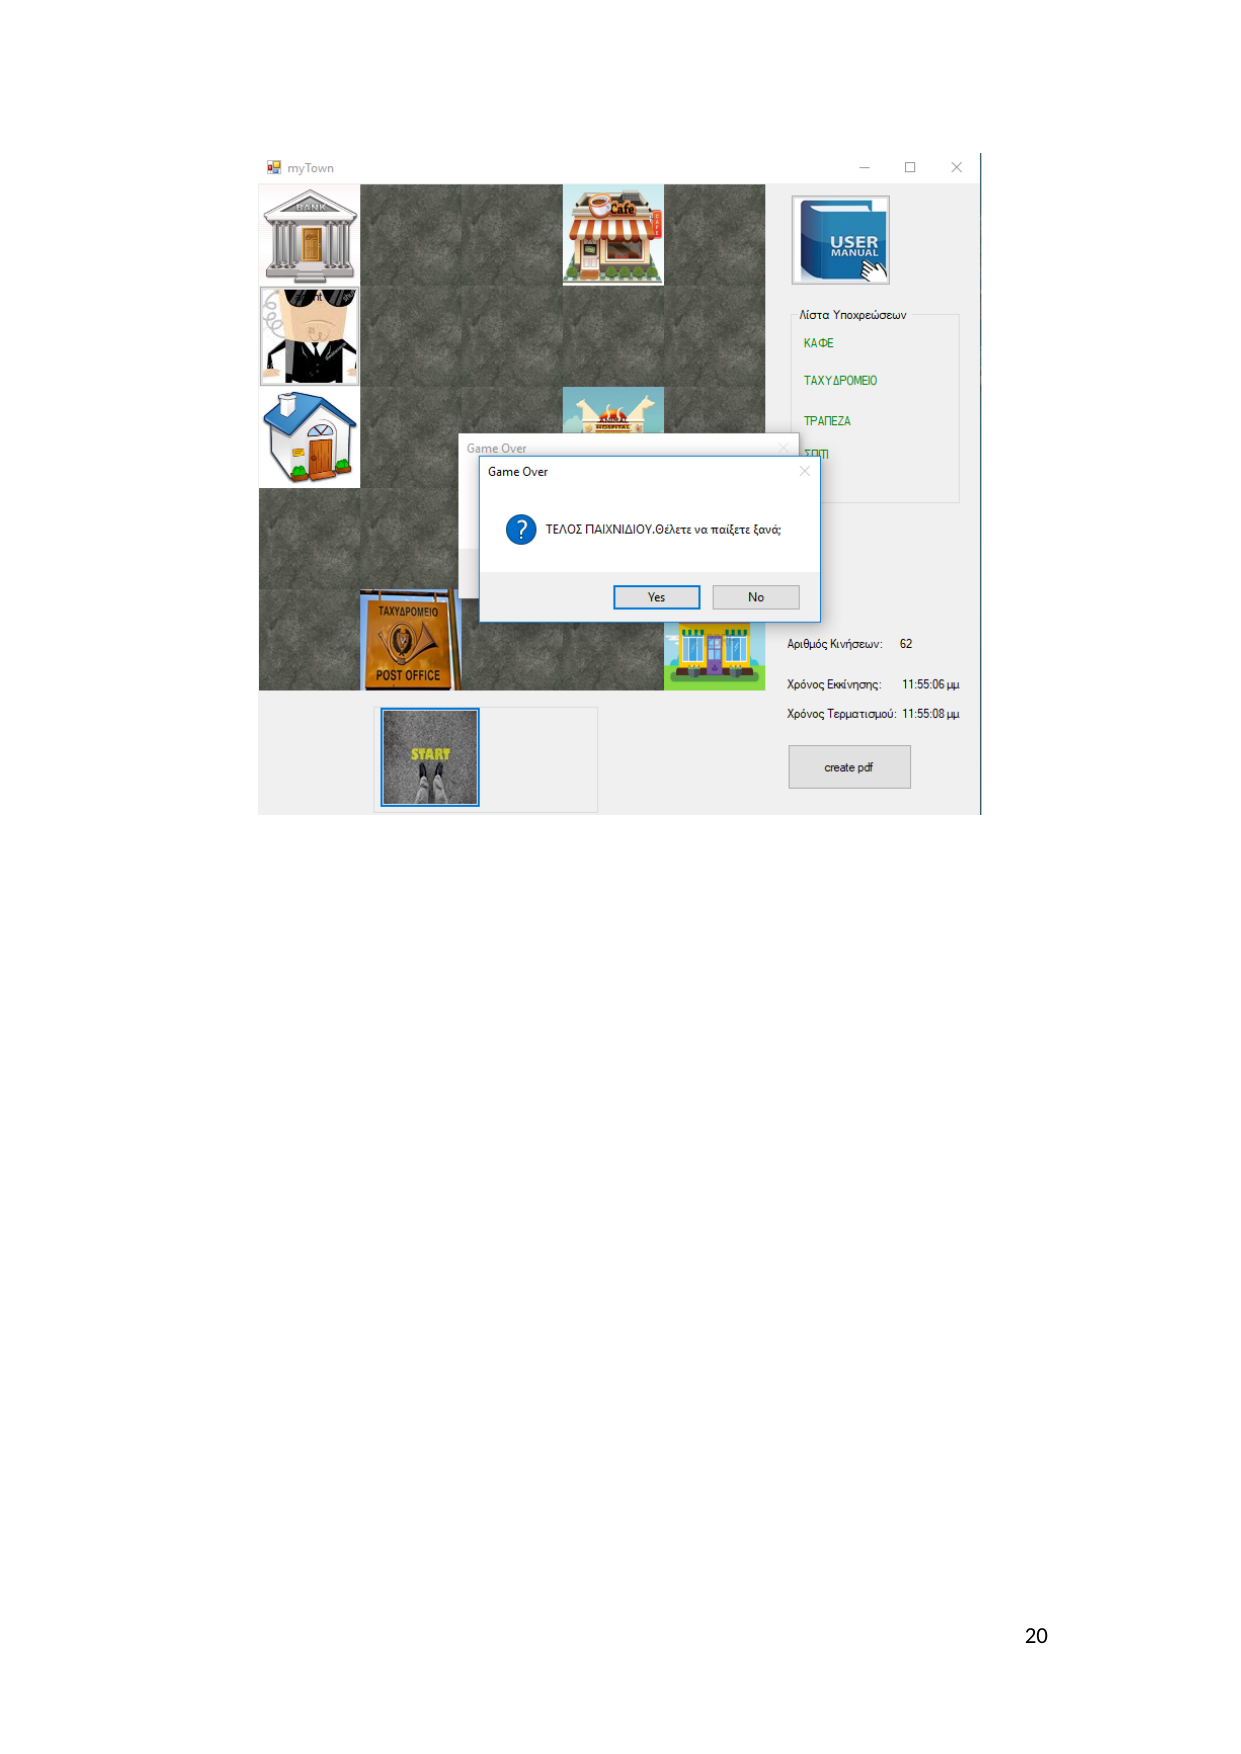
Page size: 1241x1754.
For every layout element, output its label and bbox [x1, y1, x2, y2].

picture [258, 153, 982, 815]
